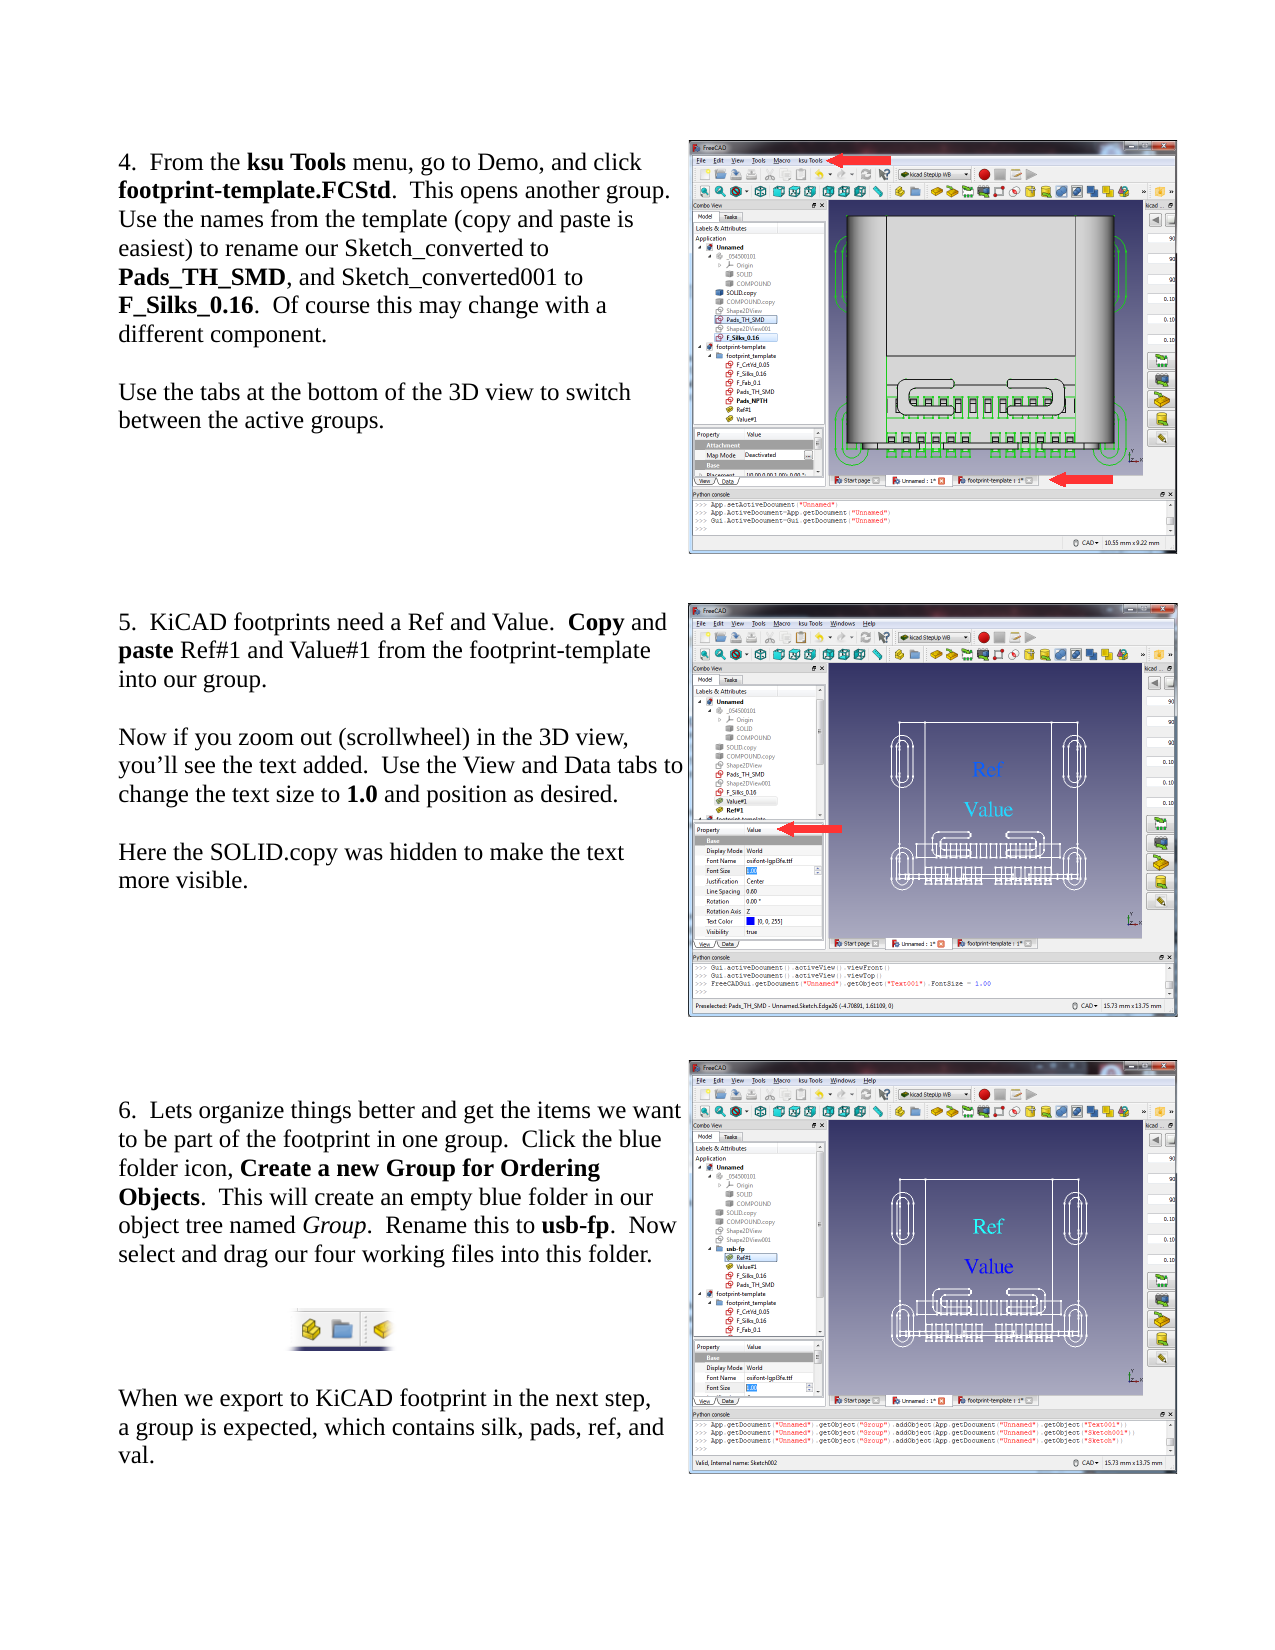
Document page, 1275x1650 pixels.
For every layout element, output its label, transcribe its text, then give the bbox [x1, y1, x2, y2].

text When we export to KiCAD footprint in the next step, [118, 1383, 688, 1412]
text 6. Lets organize things better and get the items we want to be part of the footprint in one group. Click the blue folder icon, Create a new Group for Ordering Objects. This will create an empty blue folder in our object tree named Group. Rename this to usb-fp. Now select and drag our four working files into this folder. [118, 1096, 688, 1268]
picture [688, 1060, 1178, 1474]
text Use the tabs at the bottom of the 3D view to switch between the active groups. [118, 377, 688, 434]
picture [688, 140, 1178, 554]
text Now if you zoom out (scrollwheel) in the 3D view, you’ll see the text added. Use the View and Data tabs to change the text size to 1.0 and position as desired. [118, 722, 688, 808]
picture [282, 1308, 403, 1351]
picture [688, 603, 1178, 1017]
text 4. From the ksu Tools menu, go to Demo, and click footprint-template.FCStd. This opens another group. Use the names from the template (copy and paste is easiest) to rename our Sketch_converted to Pads_TH_SMD, and Sketch_converted001 to F_Silks_0.16. Of course this may change with a different component. [118, 147, 688, 348]
text 5. KiCAD footprints need a Ref and Value. Copy and paste Ref#1 and Value#1 from the footprint-template into our group. [118, 607, 688, 693]
text a group is expected, which contains silk, pads, ref, and val. [118, 1412, 688, 1469]
text more visible. [118, 866, 688, 894]
text Here the SOLID.copy was hidden to make the text [118, 837, 688, 866]
